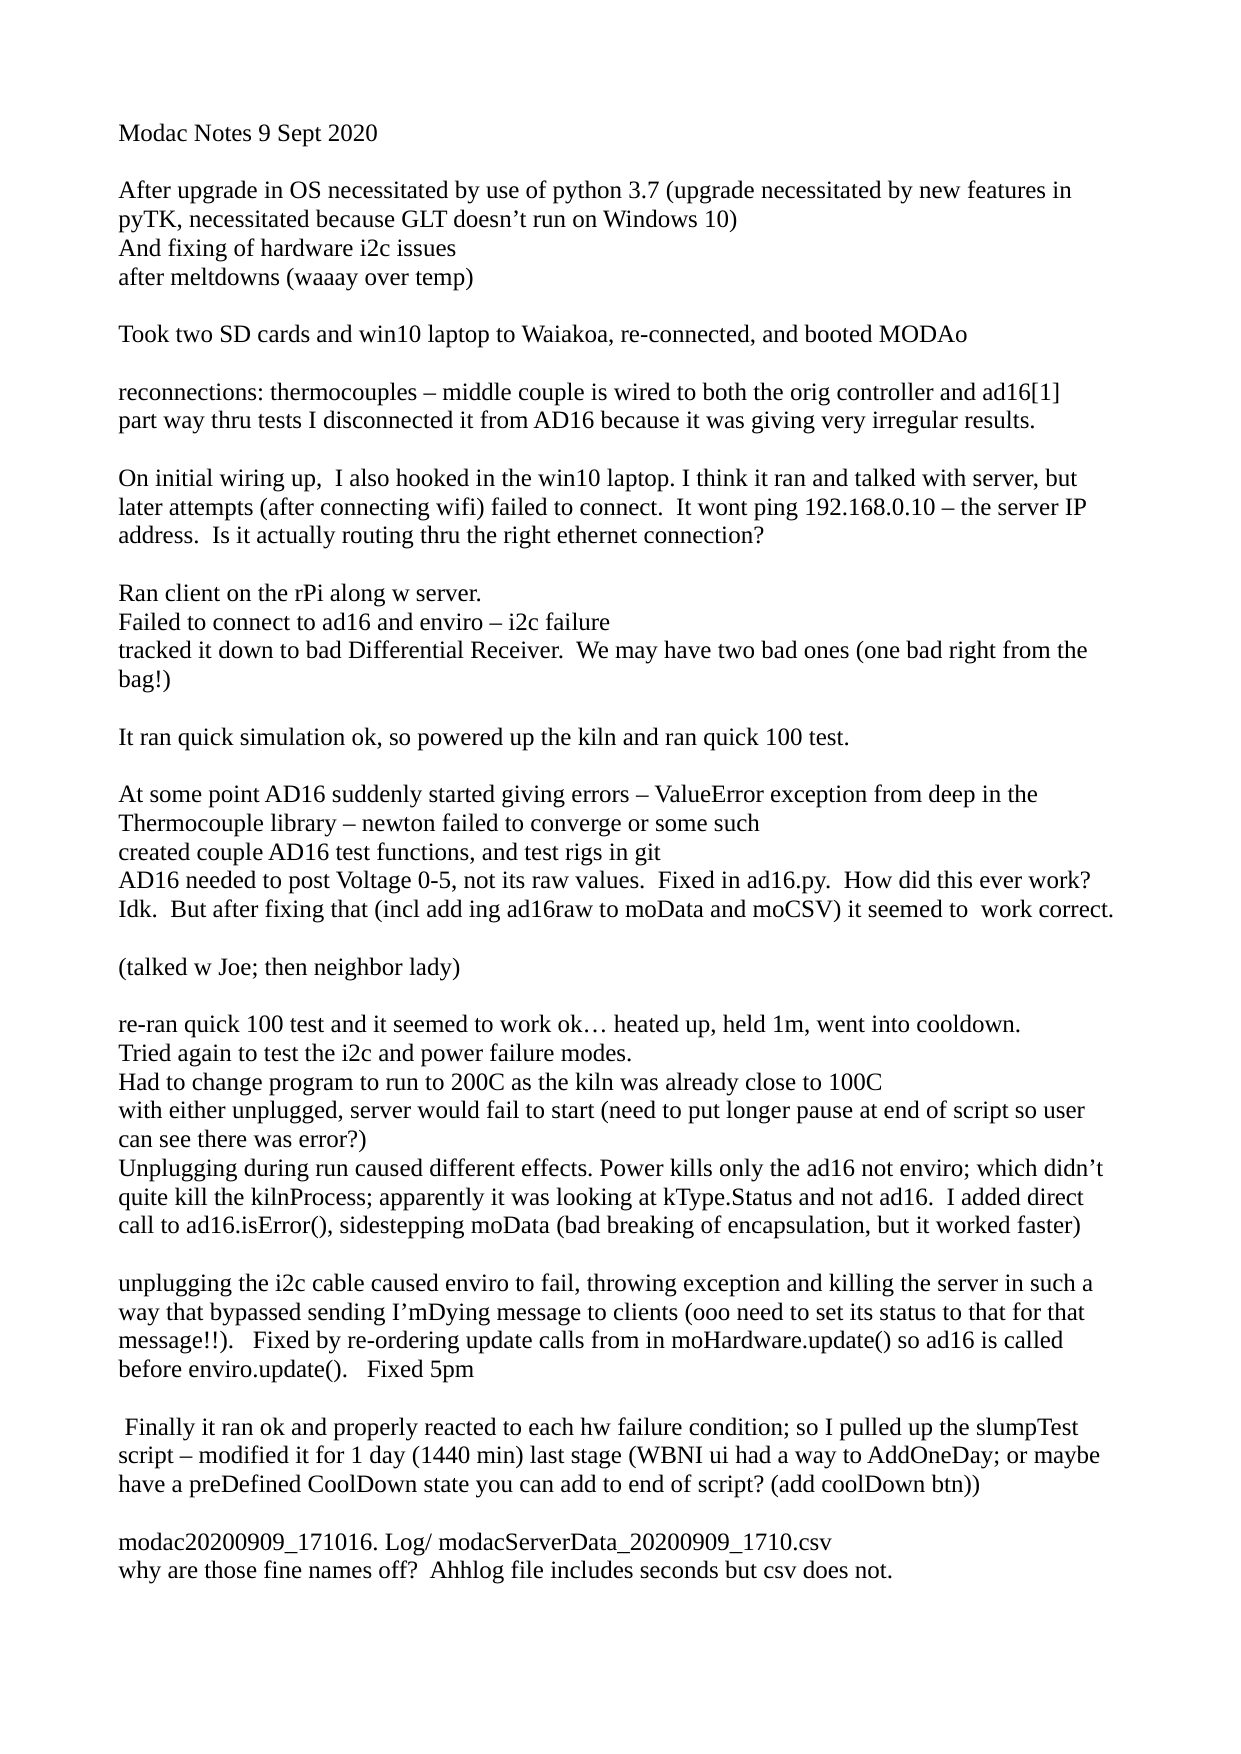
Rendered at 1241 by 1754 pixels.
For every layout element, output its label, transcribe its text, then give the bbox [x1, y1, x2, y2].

text On initial wiring up, I also hooked in the win10 laptop. I think it ran and talked with server, but later attempts (after connecting wifi) failed to connect. It wont ping 192.168.0.10 – the server IP address. Is it actually routing thru the right ethernet connection? [118, 463, 1122, 549]
text (talked w Joe; then neighbor lady) [118, 952, 1122, 981]
text modac20200909_171016. Log/ modacServerData_20200909_1710.csv [118, 1527, 1122, 1556]
text tracked it down to bad Differential Receiver. We may have two bad ones (one bad right from the bag!) [118, 636, 1122, 693]
text Unplugging during run caused different effects. Power kills only the ad16 not enviro; which didn’t quite kill the kilnProcess; apparently it was looking at kType.Status and not ad16. I added direct call to ad16.isError(), sidestepping moData (bad breaking of encapsulation, but it worked faster) [118, 1153, 1122, 1239]
text Ran client on the rPi along w server. [118, 578, 1122, 607]
text created couple AD16 test functions, and test rigs in git [118, 837, 1122, 866]
text Failed to connect to ad16 and enviro – i2c failure [118, 607, 1122, 636]
text Finally it ran ok and properly reacted to each hw failure condition; so I pulled up the slumpTest script – modified it for 1 day (1440 min) last stage (WBNI ui had a way to AddOneDay; or maybe have a preDefined CoolDown state you can add to end of script? (add coolDown btn)) [118, 1412, 1122, 1498]
text part way thru tests I disconnected it from AD16 because it was giving very irregular results. [118, 406, 1122, 434]
text After upgrade in OS necessitated by use of python 3.7 (upgrade necessitated by new features in pyTK, necessitated because GLT doesn’t run on Windows 10) [118, 176, 1122, 233]
text It ran quick simulation ok, so powered up the kiln and ran quick 100 test. [118, 722, 1122, 751]
text Tried again to test the i2c and power failure modes. [118, 1038, 1122, 1067]
text reconnections: thermocouples – middle couple is wired to both the orig controller and ad16[1] [118, 377, 1122, 406]
text re-ran quick 100 test and it seemed to work ok… heated up, held 1m, went into cooldown. [118, 1009, 1122, 1038]
text And fixing of hardware i2c issues [118, 233, 1122, 262]
text AD16 needed to post Voltage 0-5, not its raw values. Fixed in ad16.py. How did this ever work? Idk. But after fixing that (incl add ing ad16raw to moData and moCSV) it seemed to work correct. [118, 866, 1122, 923]
text At some point AD16 suddenly started giving errors – ValueError exception from deep in the Thermocouple library – newton failed to converge or some such [118, 779, 1122, 837]
text Had to change program to run to 200C as the kiln was already close to 100C [118, 1067, 1122, 1096]
text with either unplugged, server would fail to start (need to put longer pause at end of script so user can see there was error?) [118, 1096, 1122, 1153]
text why are those fine names off? Ahhlog file includes seconds but csv does not. [118, 1556, 1122, 1584]
text Modac Notes 9 Sept 2020 [118, 118, 1122, 147]
text Took two SD cards and win10 laptop to Waiakoa, re-connected, and booted MODAo [118, 319, 1122, 348]
text after meltdowns (waaay over temp) [118, 262, 1122, 291]
text unplugging the i2c cable caused enviro to fail, throwing exception and killing the server in such a way that bypassed sending I’mDying message to clients (ooo need to set its status to that for that message!!). Fixed by re-ordering update calls from in moHardware.update() so ad16 is called before enviro.update(). Fixed 5pm [118, 1268, 1122, 1383]
